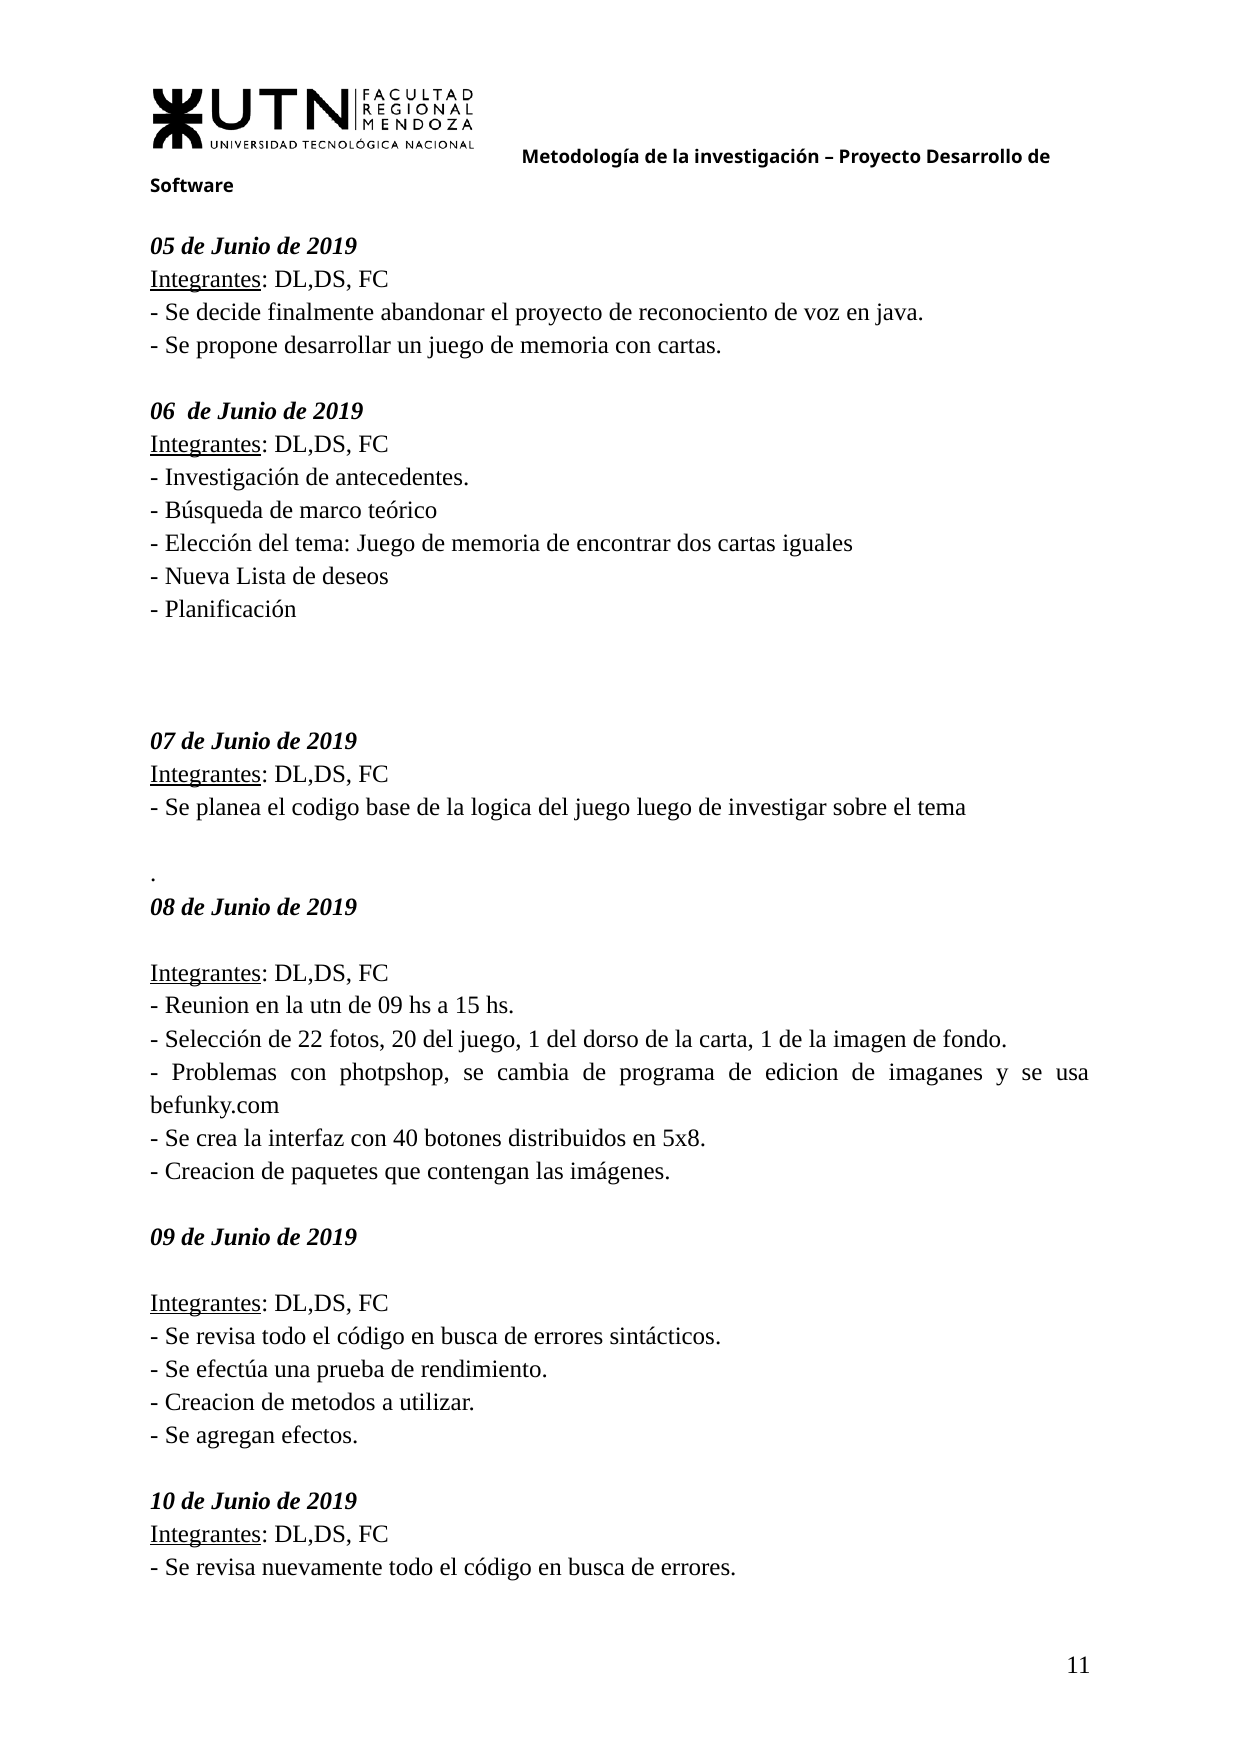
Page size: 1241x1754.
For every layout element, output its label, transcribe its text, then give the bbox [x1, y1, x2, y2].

text 08 de Junio de 2019 [150, 892, 1090, 920]
text - Búsqueda de marco teórico [150, 495, 1090, 524]
text - Problemas con photpshop, se cambia de programa de edicion de imaganes y se usa befunky.com [150, 1057, 1090, 1118]
text - Creacion de metodos a utilizar. [150, 1387, 1090, 1416]
text Integrantes: DL,DS, FC [150, 1288, 1090, 1317]
text - Se revisa todo el código en busca de errores sintácticos. [150, 1321, 1090, 1349]
text - Se propone desarrollar un juego de memoria con cartas. [150, 330, 1090, 359]
text - Planificación [150, 594, 1090, 623]
text . [150, 858, 1090, 887]
text - Se efectúa una prueba de rendimiento. [150, 1354, 1090, 1383]
text Integrantes: DL,DS, FC [150, 759, 1090, 788]
text Integrantes: DL,DS, FC [150, 429, 1090, 458]
text 10 de Junio de 2019 [150, 1486, 1090, 1515]
picture [150, 75, 476, 164]
text - Se planea el codigo base de la logica del juego luego de investigar sobre el tema [150, 792, 1090, 821]
text - Se crea la interfaz con 40 botones distribuidos en 5x8. [150, 1123, 1090, 1151]
text - Reunion en la utn de 09 hs a 15 hs. [150, 991, 1090, 1019]
text Integrantes: DL,DS, FC [150, 264, 1090, 293]
text - Selección de 22 fotos, 20 del juego, 1 del dorso de la carta, 1 de la imagen de fondo. [150, 1024, 1090, 1052]
text 07 de Junio de 2019 [150, 726, 1090, 755]
text Integrantes: DL,DS, FC [150, 958, 1090, 986]
text - Creacion de paquetes que contengan las imágenes. [150, 1156, 1090, 1184]
text - Se decide finalmente abandonar el proyecto de reconociento de voz en java. [150, 297, 1090, 326]
text - Se agregan efectos. [150, 1420, 1090, 1449]
text Integrantes: DL,DS, FC [150, 1519, 1090, 1548]
text 06 de Junio de 2019 [150, 396, 1090, 425]
text - Se revisa nuevamente todo el código en busca de errores. [150, 1552, 1090, 1581]
text - Elección del tema: Juego de memoria de encontrar dos cartas iguales [150, 528, 1090, 557]
text 05 de Junio de 2019 [150, 231, 1090, 260]
text 09 de Junio de 2019 [150, 1222, 1090, 1251]
text - Nueva Lista de deseos [150, 561, 1090, 590]
text - Investigación de antecedentes. [150, 462, 1090, 491]
